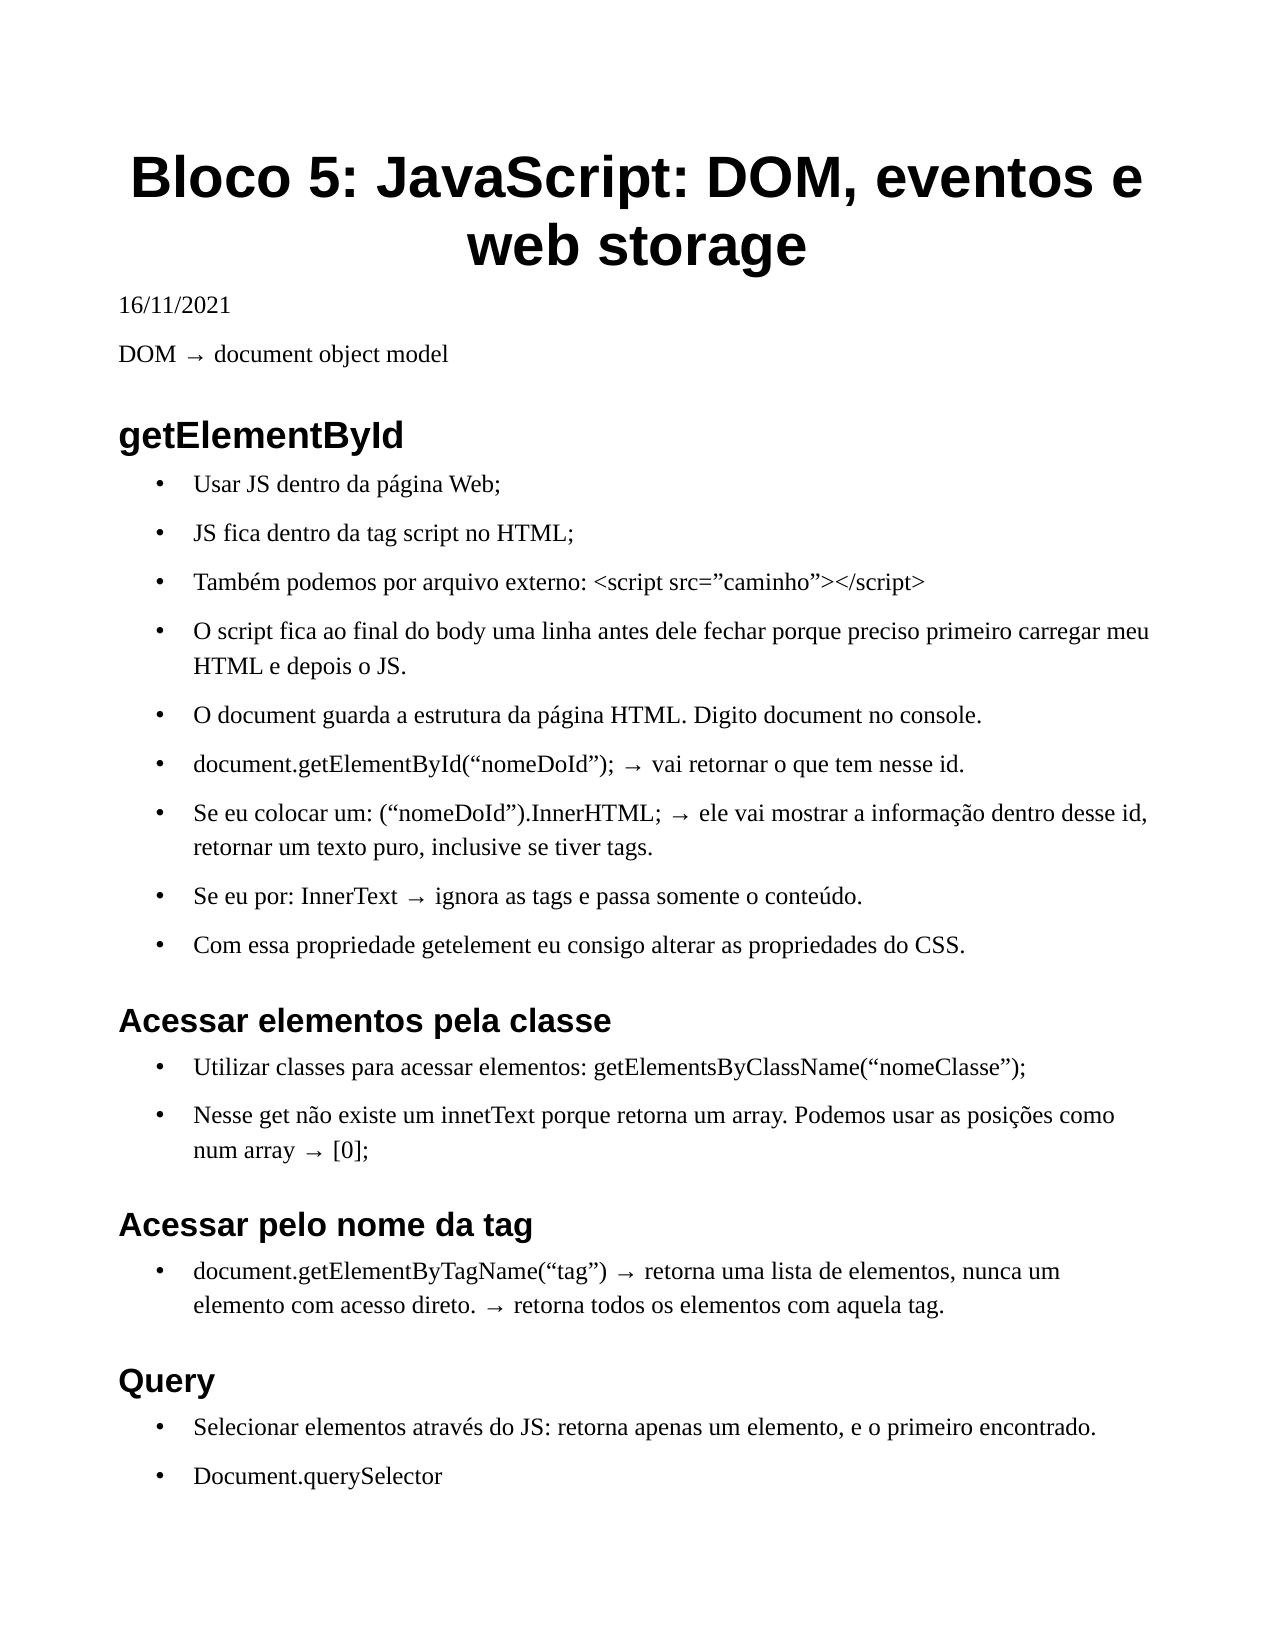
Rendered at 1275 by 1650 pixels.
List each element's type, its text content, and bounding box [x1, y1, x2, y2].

list Nesse get não existe um innetText porque retorna um array. Podemos usar as posições como num array → [0]; [156, 1101, 1157, 1164]
list Document.querySelector [156, 1461, 1157, 1489]
subtitle Acessar elementos pela classe [118, 1000, 1157, 1039]
list document.getElementById(“nomeDoId”); → vai retornar o que tem nesse id. [156, 749, 1157, 778]
list Selecionar elementos através do JS: retorna apenas um elemento, e o primeiro encontrado. [156, 1412, 1157, 1440]
subtitle getElementById [118, 413, 1157, 457]
list document.getElementByTagName(“tag”) → retorna uma lista de elementos, nunca um elemento com acesso direto. → retorna todos os elementos com aquela tag. [156, 1256, 1157, 1319]
title Bloco 5: JavaScript: DOM, eventos e web storage [118, 143, 1157, 277]
list Com essa propriedade getelement eu consigo alterar as propriedades do CSS. [156, 931, 1157, 959]
list Usar JS dentro da página Web; [156, 469, 1157, 498]
list Também podemos por arquivo externo: <script src=”caminho”></script> [156, 567, 1157, 596]
list Se eu colocar um: (“nomeDoId”).InnerHTML; → ele vai mostrar a informação dentro desse id, retornar um texto puro, inclusive se tiver tags. [156, 798, 1157, 861]
list Se eu por: InnerText → ignora as tags e passa somente o conteúdo. [156, 881, 1157, 910]
list O script fica ao final do body uma linha antes dele fechar porque preciso primeiro carregar meu HTML e depois o JS. [156, 616, 1157, 679]
list Utilizar classes para acessar elementos: getElementsByClassName(“nomeClasse”); [156, 1052, 1157, 1080]
subtitle Query [118, 1361, 1157, 1399]
text DOM → document object model [118, 339, 1157, 368]
subtitle Acessar pelo nome da tag [118, 1205, 1157, 1244]
text 16/11/2021 [118, 290, 1157, 318]
list O document guarda a estrutura da página HTML. Digito document no console. [156, 700, 1157, 728]
list JS fica dentro da tag script no HTML; [156, 518, 1157, 547]
